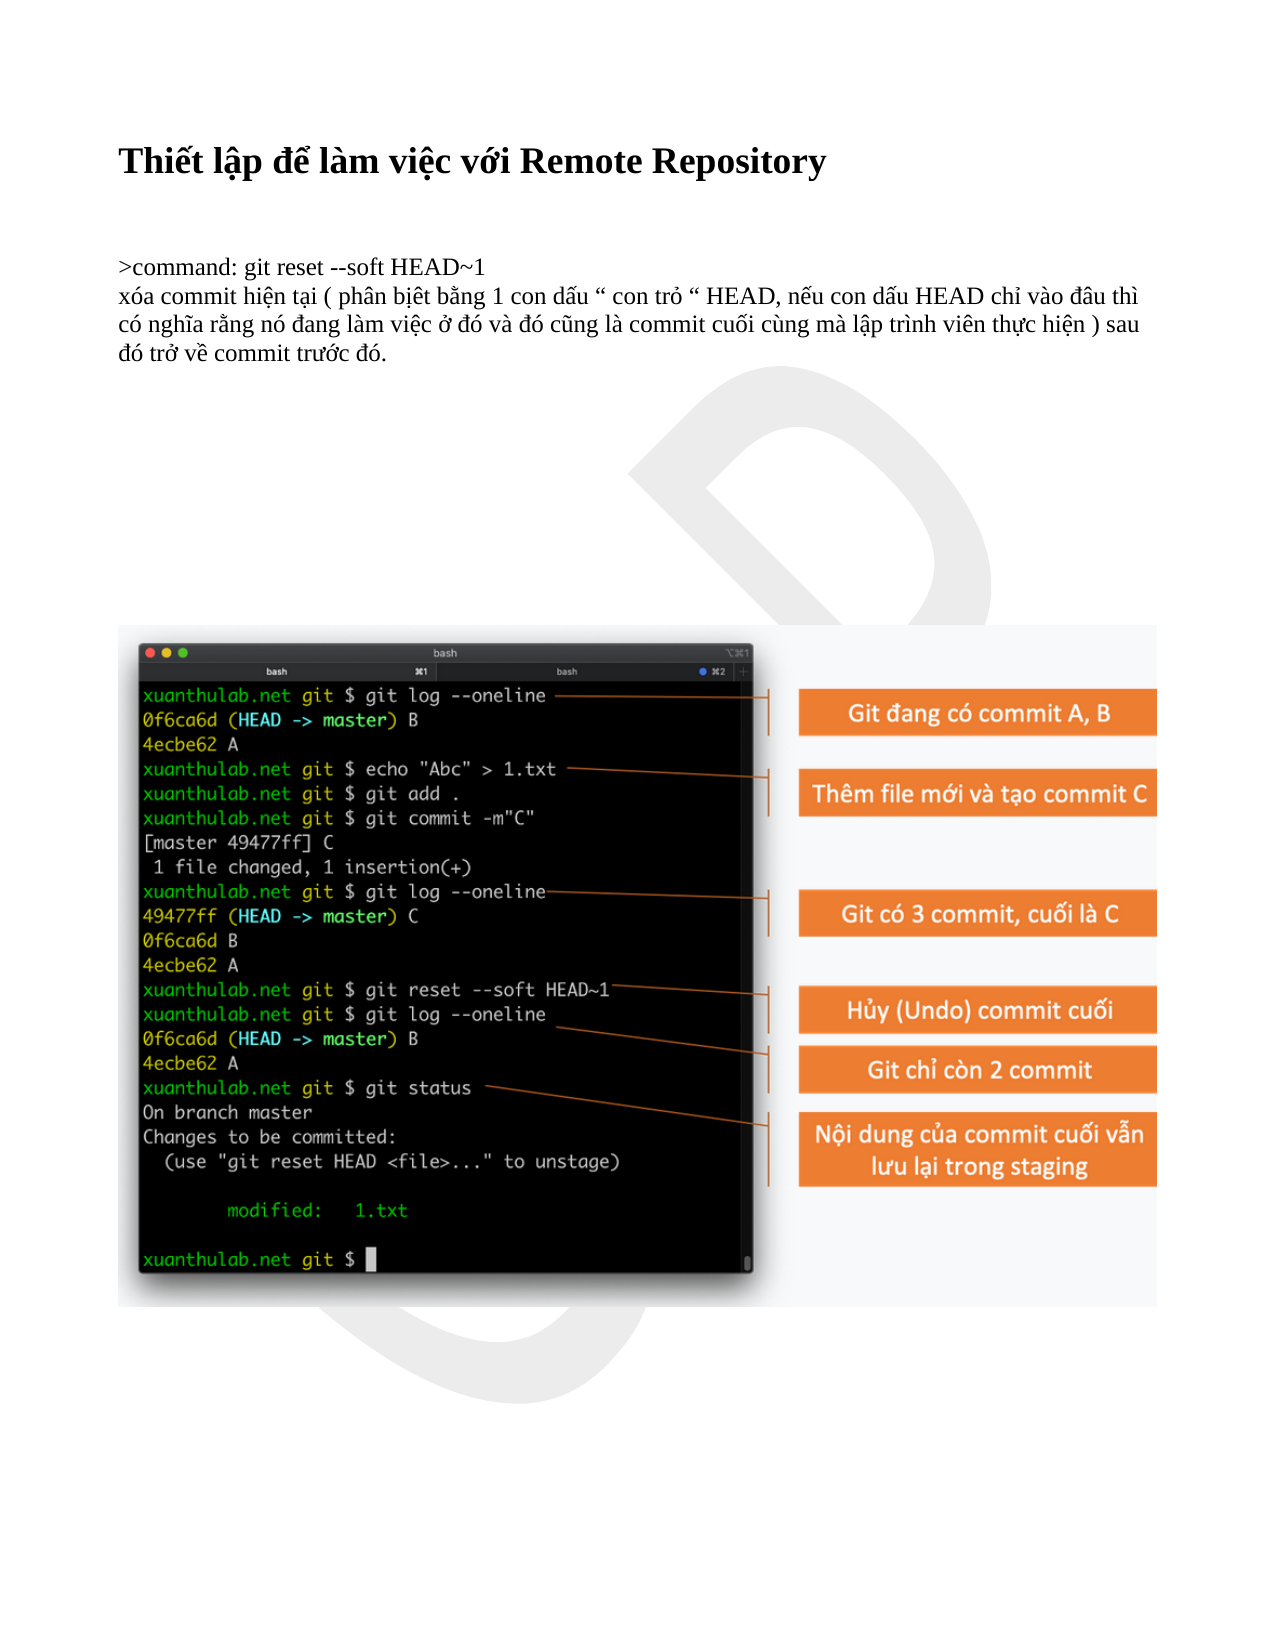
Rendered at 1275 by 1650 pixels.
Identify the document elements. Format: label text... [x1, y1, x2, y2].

text xóa commit hiện tại ( phân bịêt bằng 1 con dấu “ con trỏ “ HEAD, nếu con dấu HEAD chỉ vào đâu thì có nghĩa rằng nó đang làm việc ở đó và đó cũng là commit cuối cùng mà lập trình viên thực hiện ) sau đó trở về commit trước đó. [118, 281, 1157, 367]
picture [118, 625, 1157, 1307]
text >command: git reset --soft HEAD~1 [118, 223, 1157, 281]
